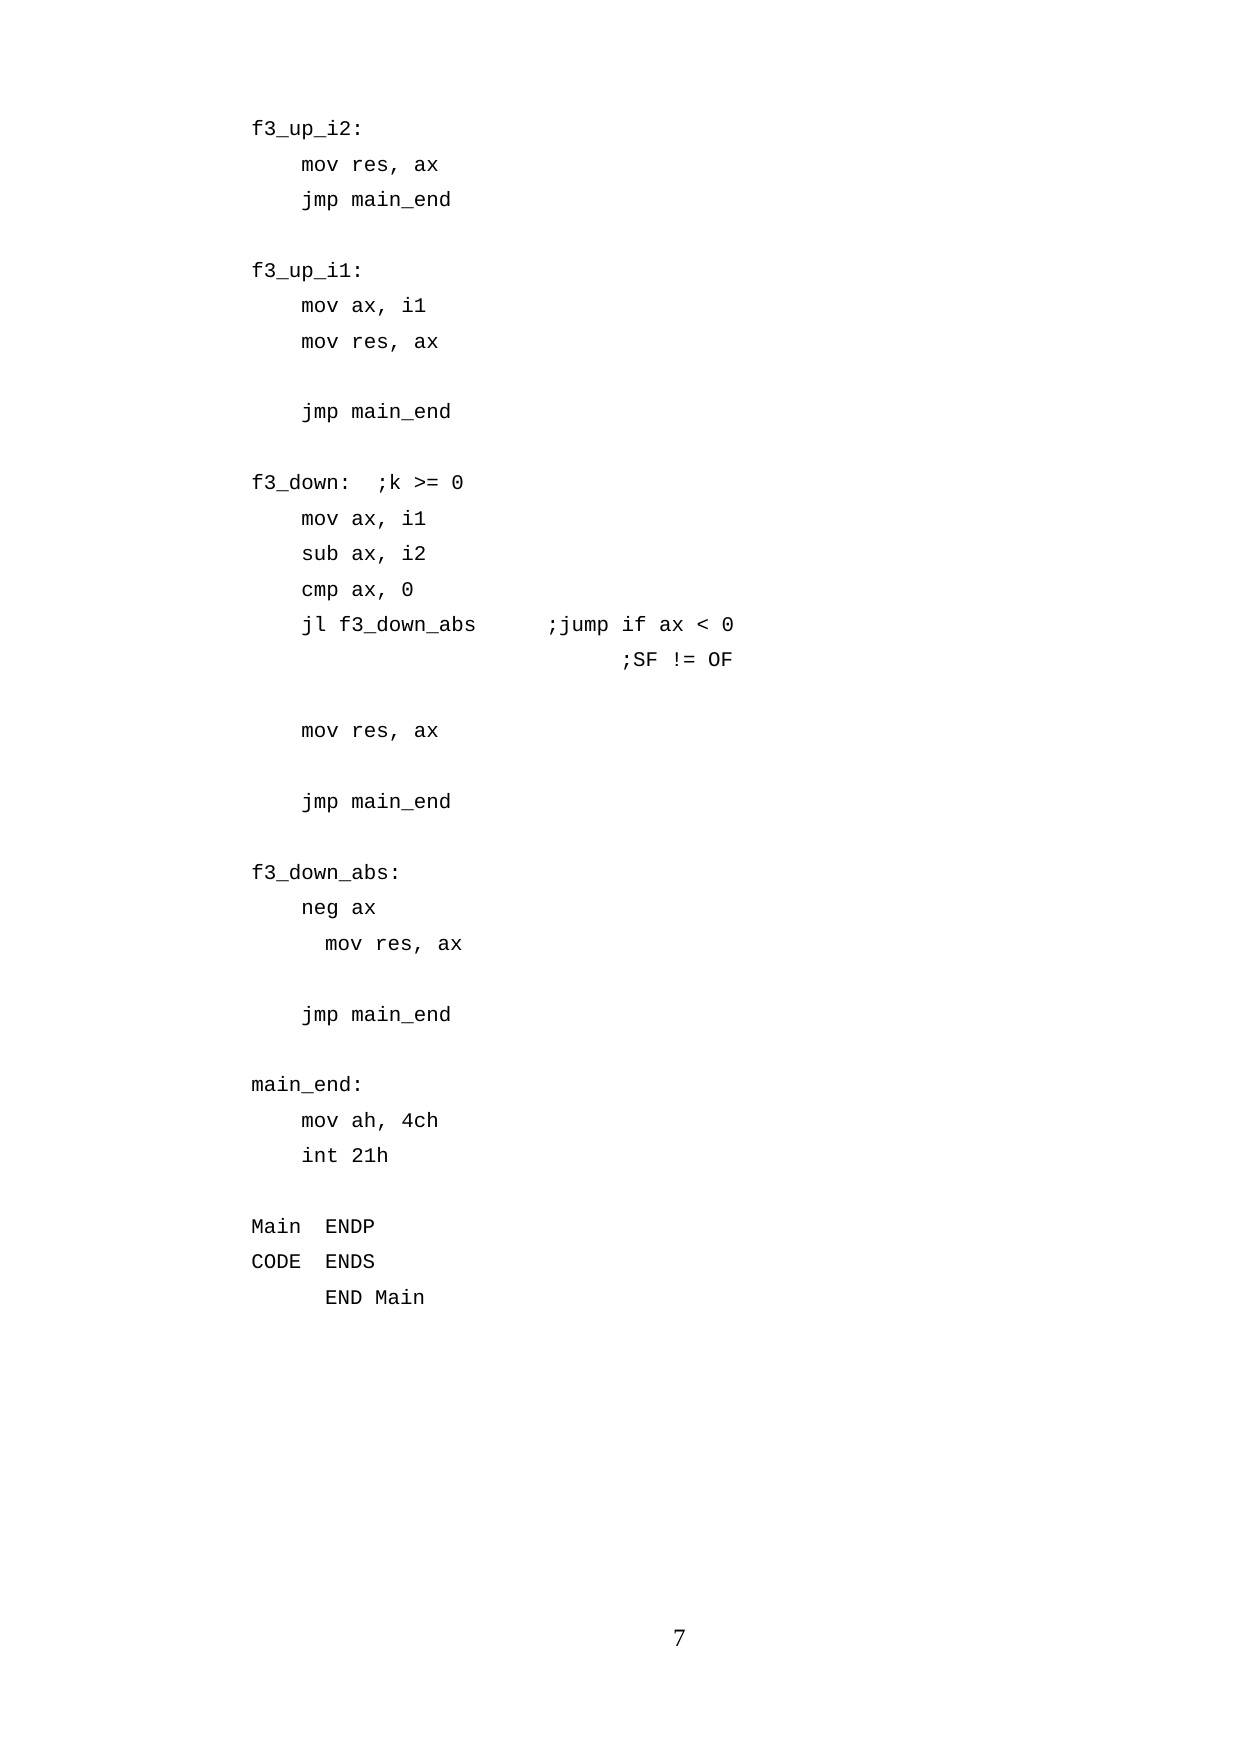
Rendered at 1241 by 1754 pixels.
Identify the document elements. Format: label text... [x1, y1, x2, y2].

text cmp ax, 0 [177, 578, 1181, 602]
text main_end: [177, 1074, 1181, 1098]
text mov res, ax [177, 331, 1181, 354]
text f3_up_i1: [177, 260, 1181, 283]
text mov res, ax [177, 933, 1181, 956]
text ;SF != OF [177, 649, 1181, 673]
text jl f3_down_abs ;jump if ax < 0 [177, 614, 1181, 638]
text END Main [177, 1287, 1181, 1311]
text jmp main_end [177, 401, 1181, 425]
text f3_down_abs: [177, 862, 1181, 886]
text f3_up_i2: [177, 118, 1181, 142]
text f3_down: ;k >= 0 [177, 472, 1181, 496]
text mov ax, i1 [177, 295, 1181, 319]
text CODE ENDS [177, 1251, 1181, 1275]
text jmp main_end [177, 1003, 1181, 1027]
text jmp main_end [177, 791, 1181, 815]
text neg ax [177, 897, 1181, 921]
text mov res, ax [177, 720, 1181, 744]
text Main ENDP [177, 1216, 1181, 1240]
text int 21h [177, 1145, 1181, 1169]
text mov ah, 4ch [177, 1110, 1181, 1133]
text jmp main_end [177, 189, 1181, 213]
text mov res, ax [177, 153, 1181, 177]
text sub ax, i2 [177, 543, 1181, 567]
text mov ax, i1 [177, 508, 1181, 531]
